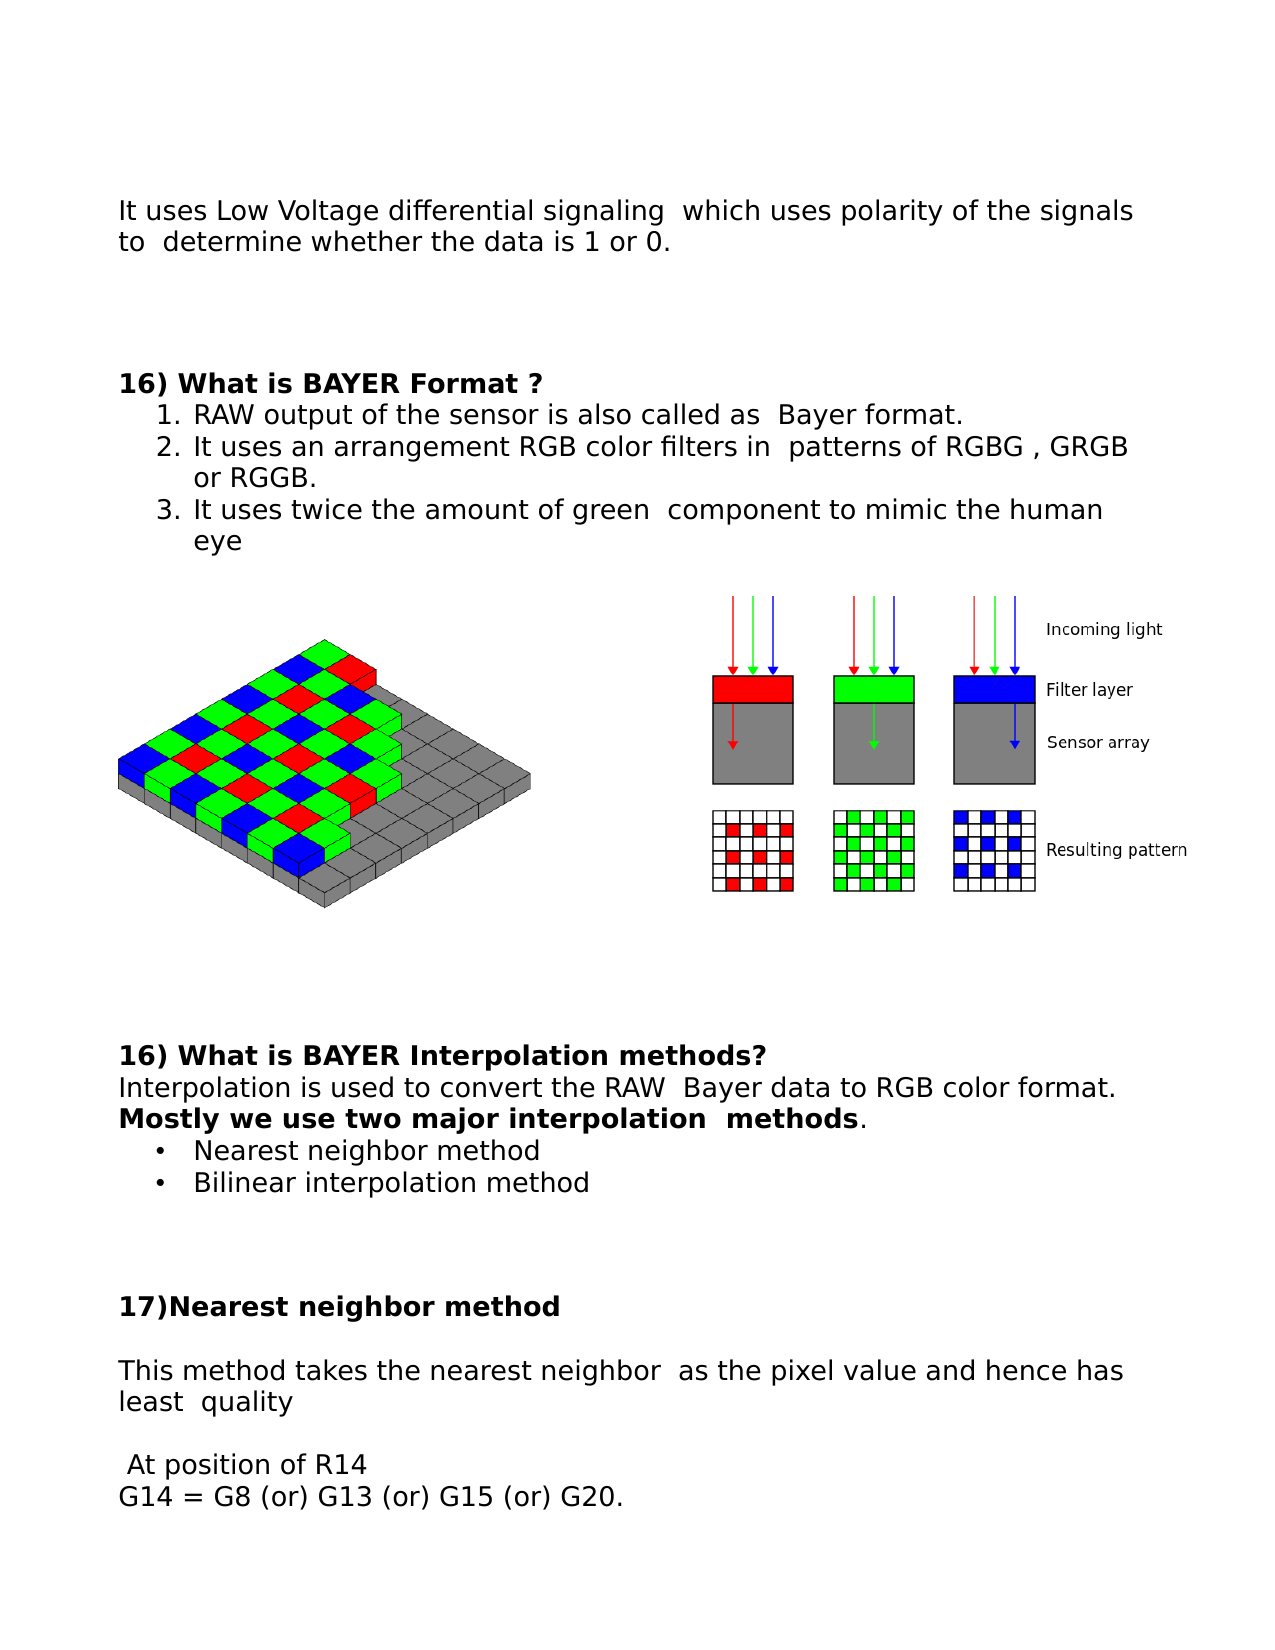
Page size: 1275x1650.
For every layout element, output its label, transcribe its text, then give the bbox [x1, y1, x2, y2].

text This method takes the nearest neighbor as the pixel value and hence has least quality [118, 1355, 1157, 1418]
text Mostly we use two major interpolation methods. [118, 1104, 1157, 1135]
list RAW output of the sensor is also called as Bayer format. [156, 399, 1157, 431]
text 16) What is BAYER Interpolation methods? [118, 1041, 1157, 1072]
text Interpolation is used to convert the RAW Bayer data to RGB color format. [118, 1072, 1157, 1104]
text At position of R14 [118, 1449, 1157, 1481]
list It uses an arrangement RGB color filters in patterns of RGBG , GRGB or RGGB. [156, 431, 1157, 494]
list It uses twice the amount of green component to mimic the human eye [156, 494, 1157, 557]
text 16) What is BAYER Format ? [118, 368, 1157, 399]
picture [118, 639, 534, 910]
list Bilinear interpolation method [156, 1167, 1157, 1198]
picture [699, 582, 1202, 904]
text G14 = G8 (or) G13 (or) G15 (or) G20. [118, 1481, 1157, 1513]
text It uses Low Voltage differential signaling which uses polarity of the signals to determine whether the data is 1 or 0. [118, 195, 1157, 258]
list Nearest neighbor method [156, 1135, 1157, 1167]
text 17)Nearest neighbor method [118, 1292, 1157, 1323]
